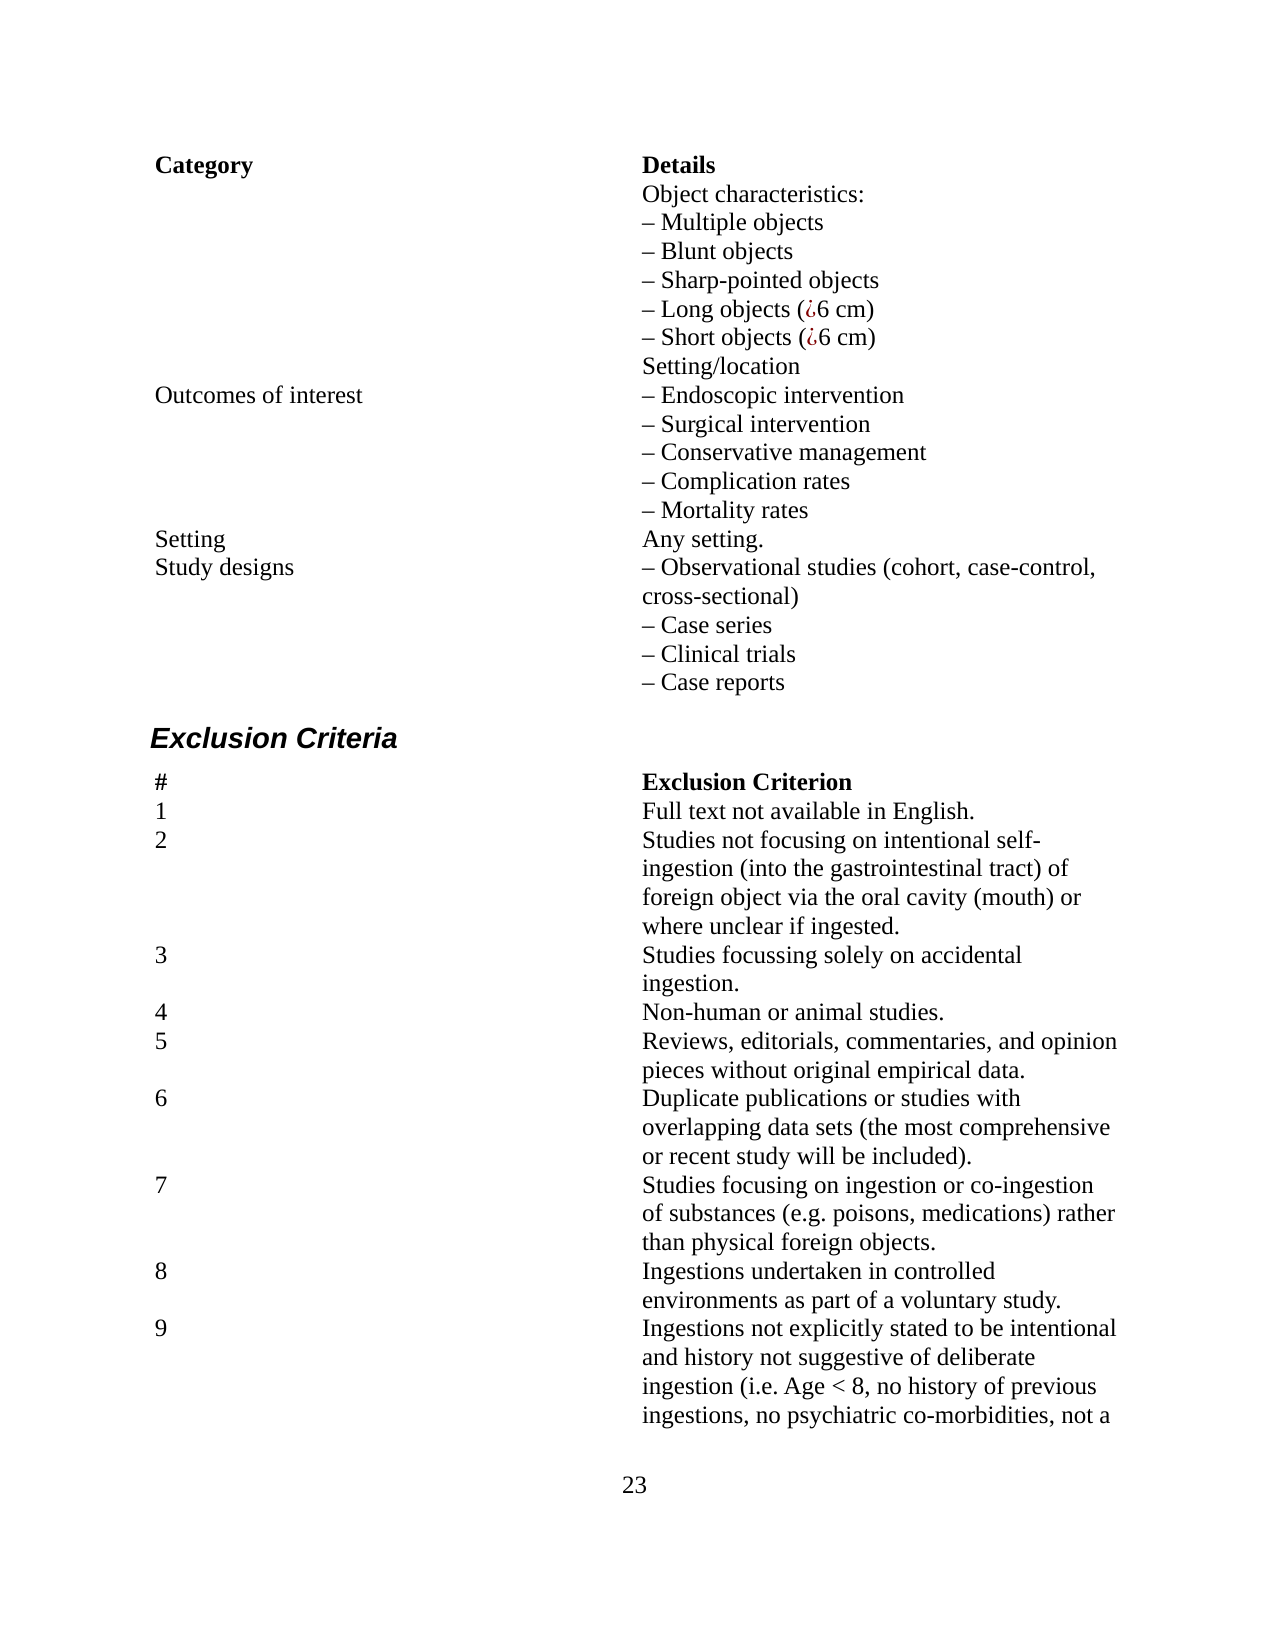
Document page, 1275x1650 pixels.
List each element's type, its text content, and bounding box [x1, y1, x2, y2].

table_cell [150, 179, 637, 380]
table_cell 5 [150, 1026, 637, 1083]
table_cell 7 [150, 1170, 637, 1256]
table_cell Setting/location [638, 351, 1125, 380]
subtitle Exclusion Criteria [150, 721, 1125, 755]
table_cell 4 [150, 997, 637, 1026]
table_cell Non-human or animal studies. [638, 997, 1125, 1026]
table_cell 2 [150, 825, 637, 940]
table_cell – Long objects (6 cm) [638, 294, 1125, 322]
table_header – Observational studies (cohort, case-control, cross-sectional) [638, 553, 1125, 610]
table_cell – Conservative management [638, 438, 1125, 466]
table_cell – Short objects (6 cm) [638, 323, 1125, 351]
table_cell 9 [150, 1314, 637, 1428]
table_cell Ingestions undertaken in controlled environments as part of a voluntary study. [638, 1256, 1125, 1313]
table_cell 6 [150, 1084, 637, 1170]
table_cell – Surgical intervention [638, 409, 1125, 437]
table_cell Study designs [150, 553, 637, 696]
table_cell Object characteristics: [638, 179, 1125, 207]
table_cell Studies focusing on ingestion or co-ingestion of substances (e.g. poisons, medications) rather than physical foreign objects. [638, 1170, 1125, 1256]
table_cell – Sharp-pointed objects [638, 265, 1125, 294]
table_cell 3 [150, 940, 637, 997]
table_cell Reviews, editorials, commentaries, and opinion pieces without original empirical data. [638, 1026, 1125, 1083]
table_cell Ingestions not explicitly stated to be intentional and history not suggestive of deliberate ingestion (i.e. Age < 8, no history of previous ingestions, no psychiatric co-morbidities, not a [638, 1314, 1125, 1428]
table_cell Studies not focusing on intentional self-ingestion (into the gastrointestinal tract) of foreign object via the oral cavity (mouth) or where unclear if ingested. [638, 825, 1125, 940]
table_header Category [150, 150, 637, 179]
table_header Details [638, 150, 1125, 179]
table_cell – Mortality rates [638, 495, 1125, 524]
table_cell Studies focussing solely on accidental ingestion. [638, 940, 1125, 997]
table_cell Setting [150, 524, 637, 552]
table_cell 1 [150, 796, 637, 825]
table_cell Outcomes of interest [150, 380, 637, 524]
table_cell – Case reports [638, 668, 1125, 696]
table_cell – Blunt objects [638, 236, 1125, 265]
table_cell – Case series [638, 610, 1125, 639]
table_header # [150, 767, 637, 796]
table_cell 8 [150, 1256, 637, 1313]
table_cell – Multiple objects [638, 208, 1125, 236]
table_cell Duplicate publications or studies with overlapping data sets (the most comprehensive or recent study will be included). [638, 1084, 1125, 1170]
table_cell – Complication rates [638, 466, 1125, 495]
table_header Any setting. [638, 524, 1125, 552]
table_header Exclusion Criterion [638, 767, 1125, 796]
table_header – Endoscopic intervention [638, 380, 1125, 409]
table_cell Full text not available in English. [638, 796, 1125, 825]
table_cell – Clinical trials [638, 639, 1125, 667]
